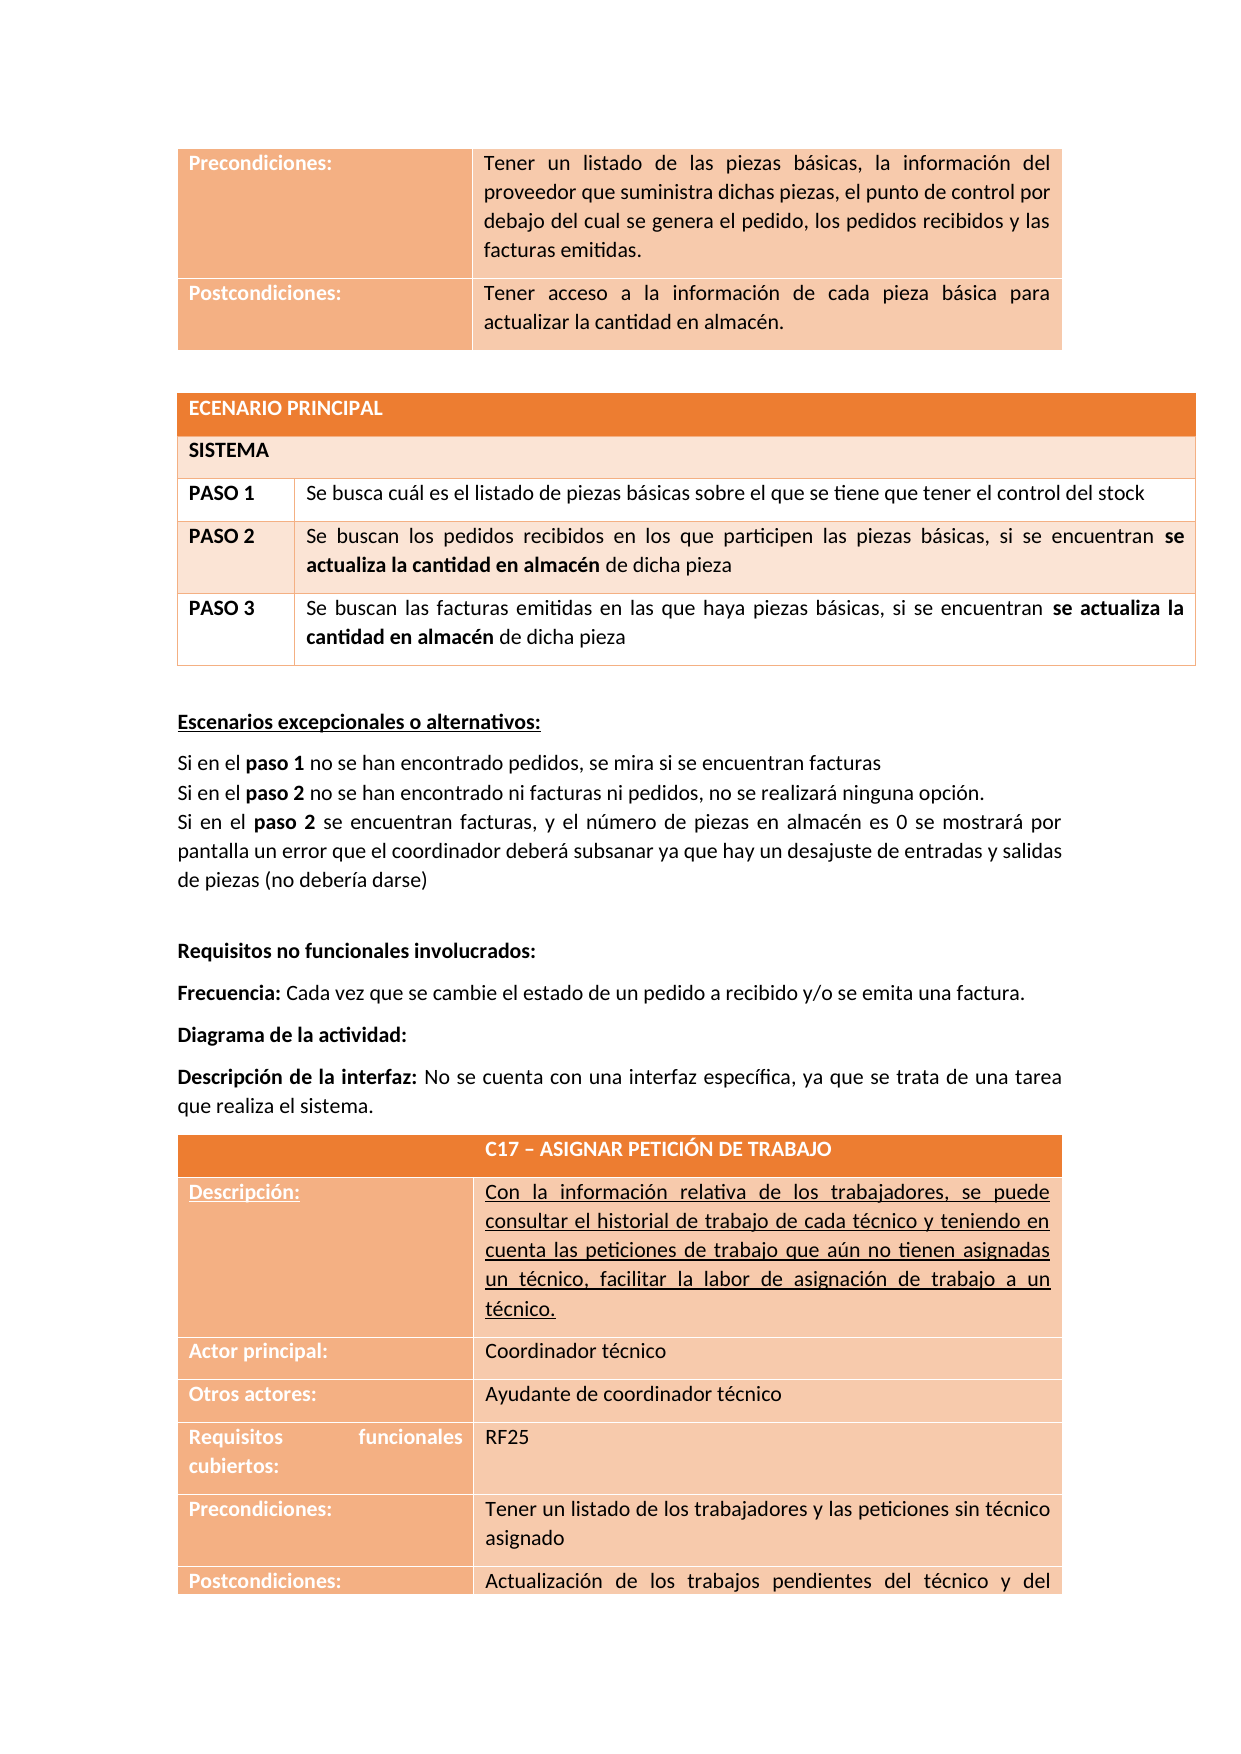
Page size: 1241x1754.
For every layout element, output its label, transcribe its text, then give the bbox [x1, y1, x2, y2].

text Escenarios excepcionales o alternativos: [177, 708, 1063, 734]
table_cell PASO 2 [178, 522, 294, 593]
table_cell Postcondiciones: [178, 1567, 473, 1594]
table_cell Otros actores: [178, 1380, 473, 1422]
table_cell Descripción: [178, 1178, 473, 1337]
table_header C17 – ASIGNAR PETICIÓN DE TRABAJO [474, 1135, 1062, 1177]
text Requisitos no funcionales involucrados: [177, 938, 1063, 964]
table_header ECENARIO PRINCIPAL [178, 394, 1195, 436]
table_cell Coordinador técnico [474, 1338, 1062, 1379]
text Si en el paso 1 no se han encontrado pedidos, se mira si se encuentran facturas [177, 749, 1063, 776]
text Descripción de la interfaz: No se cuenta con una interfaz específica, ya que se trata de una tarea que realiza el sistema. [177, 1063, 1063, 1119]
table_header [178, 1135, 474, 1177]
table_cell SISTEMA [178, 437, 1195, 478]
table_cell Con la información relativa de los trabajadores, se puede consultar el historial de trabajo de cada técnico y teniendo en cuenta las peticiones de trabajo que aún no tienen asignadas un técnico, facilitar la labor de asignación de trabajo a un técnico. [474, 1178, 1062, 1337]
table_cell Requisitos funcionales cubiertos: [178, 1423, 473, 1494]
table_cell PASO 1 [178, 479, 294, 521]
table_cell Tener acceso a la información de cada pieza básica para actualizar la cantidad en almacén. [473, 279, 1062, 350]
table_cell Precondiciones: [178, 1495, 473, 1566]
table_cell Tener un listado de los trabajadores y las peticiones sin técnico asignado [474, 1495, 1062, 1566]
text Frecuencia: Cada vez que se cambie el estado de un pedido a recibido y/o se emita una factura. [177, 979, 1063, 1006]
table_cell Ayudante de coordinador técnico [474, 1380, 1062, 1422]
table_cell RF25 [474, 1423, 1062, 1494]
table_cell Se buscan los pedidos recibidos en los que participen las piezas básicas, si se encuentran se actualiza la cantidad en almacén de dicha pieza [295, 522, 1195, 593]
table_cell Se buscan las facturas emitidas en las que haya piezas básicas, si se encuentran se actualiza la cantidad en almacén de dicha pieza [295, 594, 1195, 665]
text Si en el paso 2 no se han encontrado ni facturas ni pedidos, no se realizará ninguna opción. [177, 779, 1063, 806]
table_cell Tener un listado de las piezas básicas, la información del proveedor que suministra dichas piezas, el punto de control por debajo del cual se genera el pedido, los pedidos recibidos y las facturas emitidas. [473, 149, 1062, 278]
table_cell Actualización de los trabajos pendientes del técnico y del [474, 1567, 1062, 1594]
table_cell Precondiciones: [178, 149, 472, 278]
text Diagrama de la actividad: [177, 1021, 1063, 1048]
table_cell Actor principal: [178, 1338, 473, 1379]
table_cell PASO 3 [178, 594, 294, 665]
table_cell Postcondiciones: [178, 279, 472, 350]
table_cell Se busca cuál es el listado de piezas básicas sobre el que se tiene que tener el control del stock [295, 479, 1195, 521]
text Si en el paso 2 se encuentran facturas, y el número de piezas en almacén es 0 se mostrará por pantalla un error que el coordinador deberá subsanar ya que hay un desajuste de entradas y salidas de piezas (no debería darse) [177, 808, 1063, 893]
